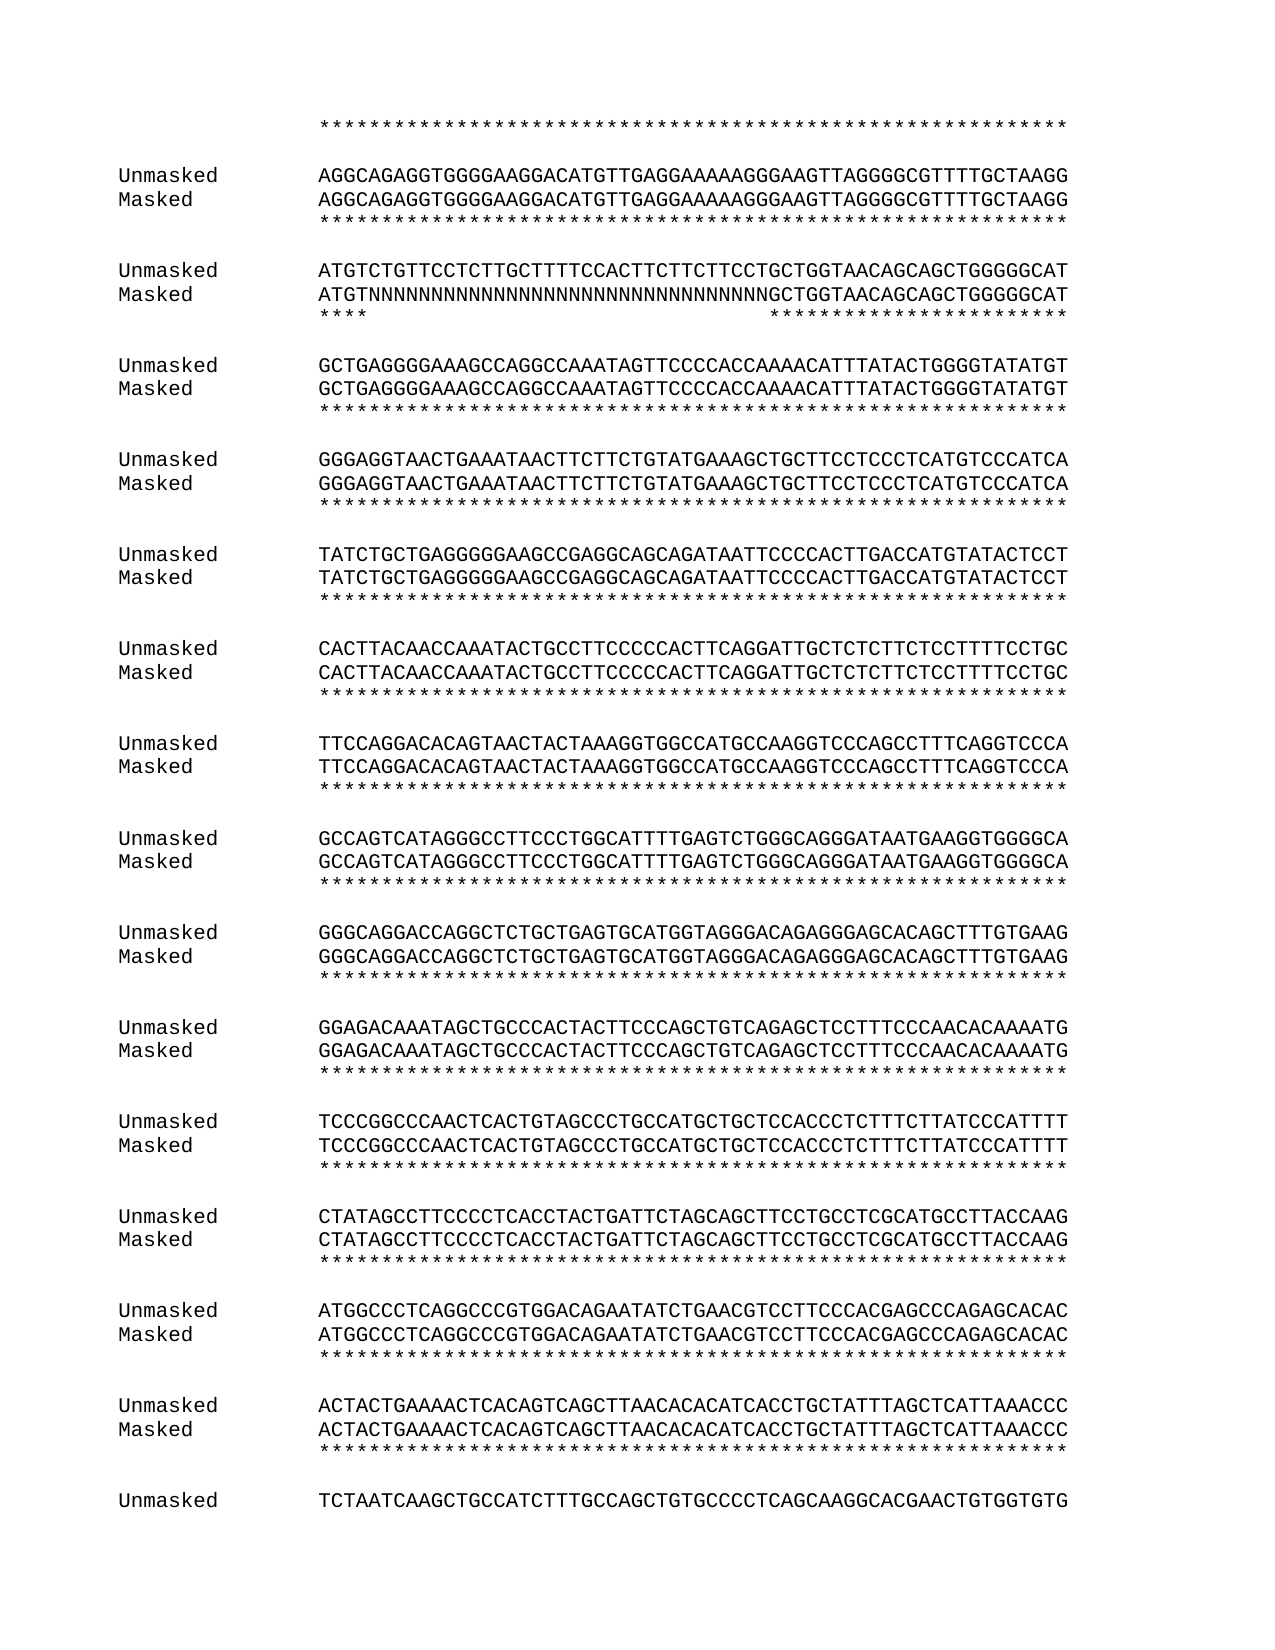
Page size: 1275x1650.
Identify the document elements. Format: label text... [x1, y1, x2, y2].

text Masked GCTGAGGGGAAAGCCAGGCCAAATAGTTCCCCACCAAAACATTTATACTGGGGTATATGT [118, 378, 1157, 402]
text Unmasked GGGAGGTAACTGAAATAACTTCTTCTGTATGAAAGCTGCTTCCTCCCTCATGTCCCATCA [118, 449, 1157, 473]
text Masked ATGGCCCTCAGGCCCGTGGACAGAATATCTGAACGTCCTTCCCACGAGCCCAGAGCACAC [118, 1324, 1157, 1348]
text Masked CACTTACAACCAAATACTGCCTTCCCCCACTTCAGGATTGCTCTCTTCTCCTTTTCCTGC [118, 662, 1157, 686]
text ************************************************************ [118, 213, 1157, 236]
text Unmasked AGGCAGAGGTGGGGAAGGACATGTTGAGGAAAAAGGGAAGTTAGGGGCGTTTTGCTAAGG [118, 165, 1157, 189]
text ************************************************************ [118, 1442, 1157, 1466]
text ************************************************************ [118, 118, 1157, 142]
text ************************************************************ [118, 686, 1157, 709]
text Masked GGAGACAAATAGCTGCCCACTACTTCCCAGCTGTCAGAGCTCCTTTCCCAACACAAAATG [118, 1040, 1157, 1064]
text Unmasked TCTAATCAAGCTGCCATCTTTGCCAGCTGTGCCCCTCAGCAAGGCACGAACTGTGGTGTG [118, 1489, 1157, 1513]
text Unmasked ACTACTGAAAACTCACAGTCAGCTTAACACACATCACCTGCTATTTAGCTCATTAAACCC [118, 1395, 1157, 1419]
text ************************************************************ [118, 1253, 1157, 1277]
text Unmasked GGGCAGGACCAGGCTCTGCTGAGTGCATGGTAGGGACAGAGGGAGCACAGCTTTGTGAAG [118, 922, 1157, 946]
text Unmasked ATGTCTGTTCCTCTTGCTTTTCCACTTCTTCTTCCTGCTGGTAACAGCAGCTGGGGGCAT [118, 260, 1157, 284]
text **** ************************ [118, 307, 1157, 331]
text Unmasked GCCAGTCATAGGGCCTTCCCTGGCATTTTGAGTCTGGGCAGGGATAATGAAGGTGGGGCA [118, 827, 1157, 851]
text Masked GGGCAGGACCAGGCTCTGCTGAGTGCATGGTAGGGACAGAGGGAGCACAGCTTTGTGAAG [118, 946, 1157, 969]
text ************************************************************ [118, 591, 1157, 615]
text Unmasked CACTTACAACCAAATACTGCCTTCCCCCACTTCAGGATTGCTCTCTTCTCCTTTTCCTGC [118, 638, 1157, 662]
text Masked ATGTNNNNNNNNNNNNNNNNNNNNNNNNNNNNNNNNGCTGGTAACAGCAGCTGGGGGCAT [118, 284, 1157, 307]
text Masked TATCTGCTGAGGGGGAAGCCGAGGCAGCAGATAATTCCCCACTTGACCATGTATACTCCT [118, 567, 1157, 591]
text ************************************************************ [118, 969, 1157, 993]
text Masked GGGAGGTAACTGAAATAACTTCTTCTGTATGAAAGCTGCTTCCTCCCTCATGTCCCATCA [118, 473, 1157, 496]
text ************************************************************ [118, 496, 1157, 520]
text Unmasked CTATAGCCTTCCCCTCACCTACTGATTCTAGCAGCTTCCTGCCTCGCATGCCTTACCAAG [118, 1206, 1157, 1229]
text ************************************************************ [118, 780, 1157, 804]
text Unmasked GGAGACAAATAGCTGCCCACTACTTCCCAGCTGTCAGAGCTCCTTTCCCAACACAAAATG [118, 1017, 1157, 1040]
text Unmasked TCCCGGCCCAACTCACTGTAGCCCTGCCATGCTGCTCCACCCTCTTTCTTATCCCATTTT [118, 1111, 1157, 1135]
text Masked TTCCAGGACACAGTAACTACTAAAGGTGGCCATGCCAAGGTCCCAGCCTTTCAGGTCCCA [118, 757, 1157, 780]
text ************************************************************ [118, 1158, 1157, 1182]
text Masked ACTACTGAAAACTCACAGTCAGCTTAACACACATCACCTGCTATTTAGCTCATTAAACCC [118, 1419, 1157, 1442]
text ************************************************************ [118, 402, 1157, 426]
text ************************************************************ [118, 1064, 1157, 1088]
text ************************************************************ [118, 1348, 1157, 1371]
text Unmasked TATCTGCTGAGGGGGAAGCCGAGGCAGCAGATAATTCCCCACTTGACCATGTATACTCCT [118, 544, 1157, 567]
text Unmasked GCTGAGGGGAAAGCCAGGCCAAATAGTTCCCCACCAAAACATTTATACTGGGGTATATGT [118, 354, 1157, 378]
text Masked AGGCAGAGGTGGGGAAGGACATGTTGAGGAAAAAGGGAAGTTAGGGGCGTTTTGCTAAGG [118, 189, 1157, 213]
text Unmasked TTCCAGGACACAGTAACTACTAAAGGTGGCCATGCCAAGGTCCCAGCCTTTCAGGTCCCA [118, 733, 1157, 757]
text Unmasked ATGGCCCTCAGGCCCGTGGACAGAATATCTGAACGTCCTTCCCACGAGCCCAGAGCACAC [118, 1300, 1157, 1324]
text Masked GCCAGTCATAGGGCCTTCCCTGGCATTTTGAGTCTGGGCAGGGATAATGAAGGTGGGGCA [118, 851, 1157, 875]
text Masked TCCCGGCCCAACTCACTGTAGCCCTGCCATGCTGCTCCACCCTCTTTCTTATCCCATTTT [118, 1135, 1157, 1158]
text ************************************************************ [118, 875, 1157, 898]
text Masked CTATAGCCTTCCCCTCACCTACTGATTCTAGCAGCTTCCTGCCTCGCATGCCTTACCAAG [118, 1229, 1157, 1253]
